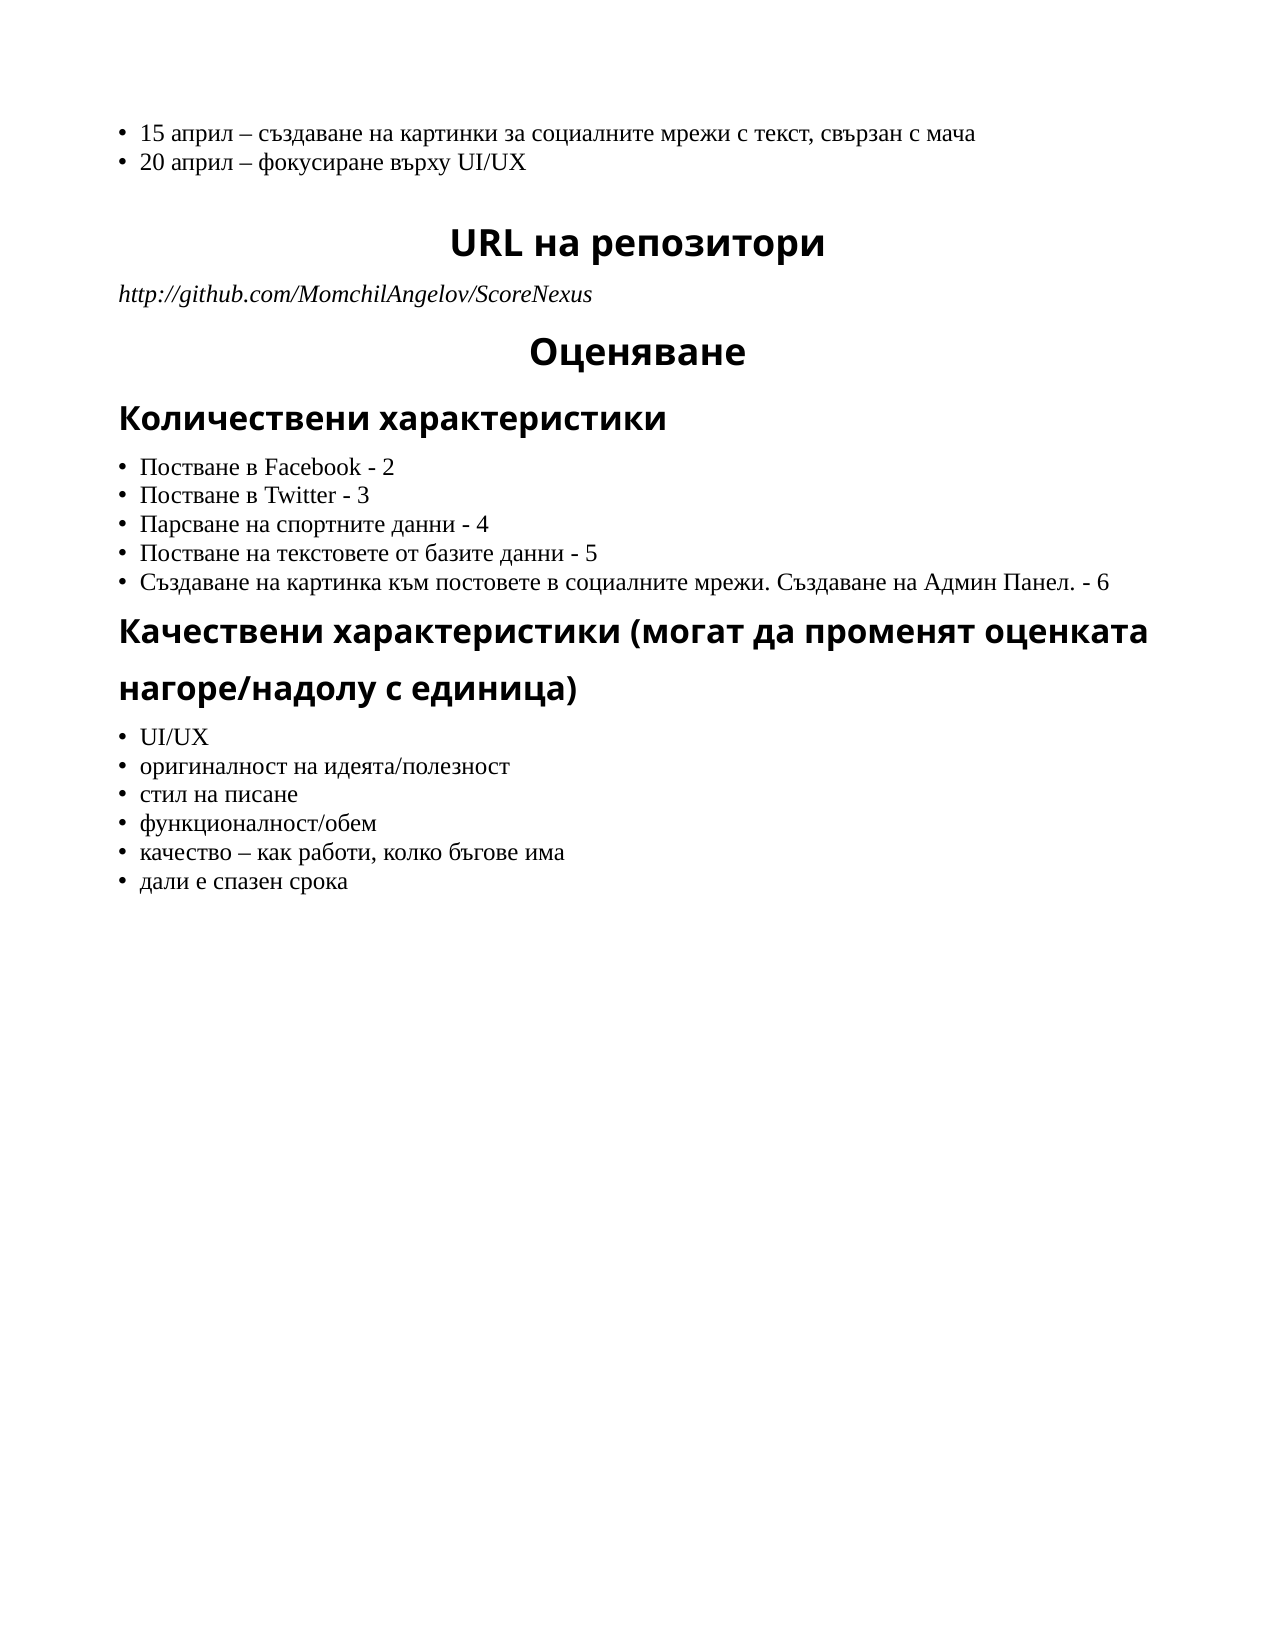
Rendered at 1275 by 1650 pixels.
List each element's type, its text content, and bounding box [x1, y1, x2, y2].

text • функционалност/обем [118, 808, 1157, 837]
text • Постване в Twitter - 3 [118, 481, 1157, 509]
text • 15 април – създаване на картинки за социалните мрежи с текст, свързан с мача [118, 118, 1157, 147]
text нагоре/надолу с единица) [118, 665, 1157, 710]
text • стил на писане [118, 779, 1157, 808]
text Качествени характеристики (могат да променят оценката [118, 607, 1157, 653]
text • Създаване на картинка към постовете в социалните мрежи. Създаване на Админ Панел. - 6 [118, 567, 1157, 596]
text • UI/UX [118, 722, 1157, 751]
text URL на репозитори [118, 216, 1157, 267]
text Количествени характеристики [118, 394, 1157, 440]
text • Парсване на спортните данни - 4 [118, 509, 1157, 538]
text • Постване в Facebook - 2 [118, 452, 1157, 481]
text • качество – как работи, колко бъгове има [118, 837, 1157, 866]
text http://github.com/MomchilAngelov/ScoreNexus [118, 279, 1157, 308]
text • оригиналност на идеята/полезност [118, 751, 1157, 779]
text • 20 април – фокусиране върху UI/UX [118, 147, 1157, 176]
text • дали е спазен срока [118, 866, 1157, 894]
text • Постване на текстовете от базите данни - 5 [118, 538, 1157, 567]
text Оценяване [118, 326, 1157, 377]
